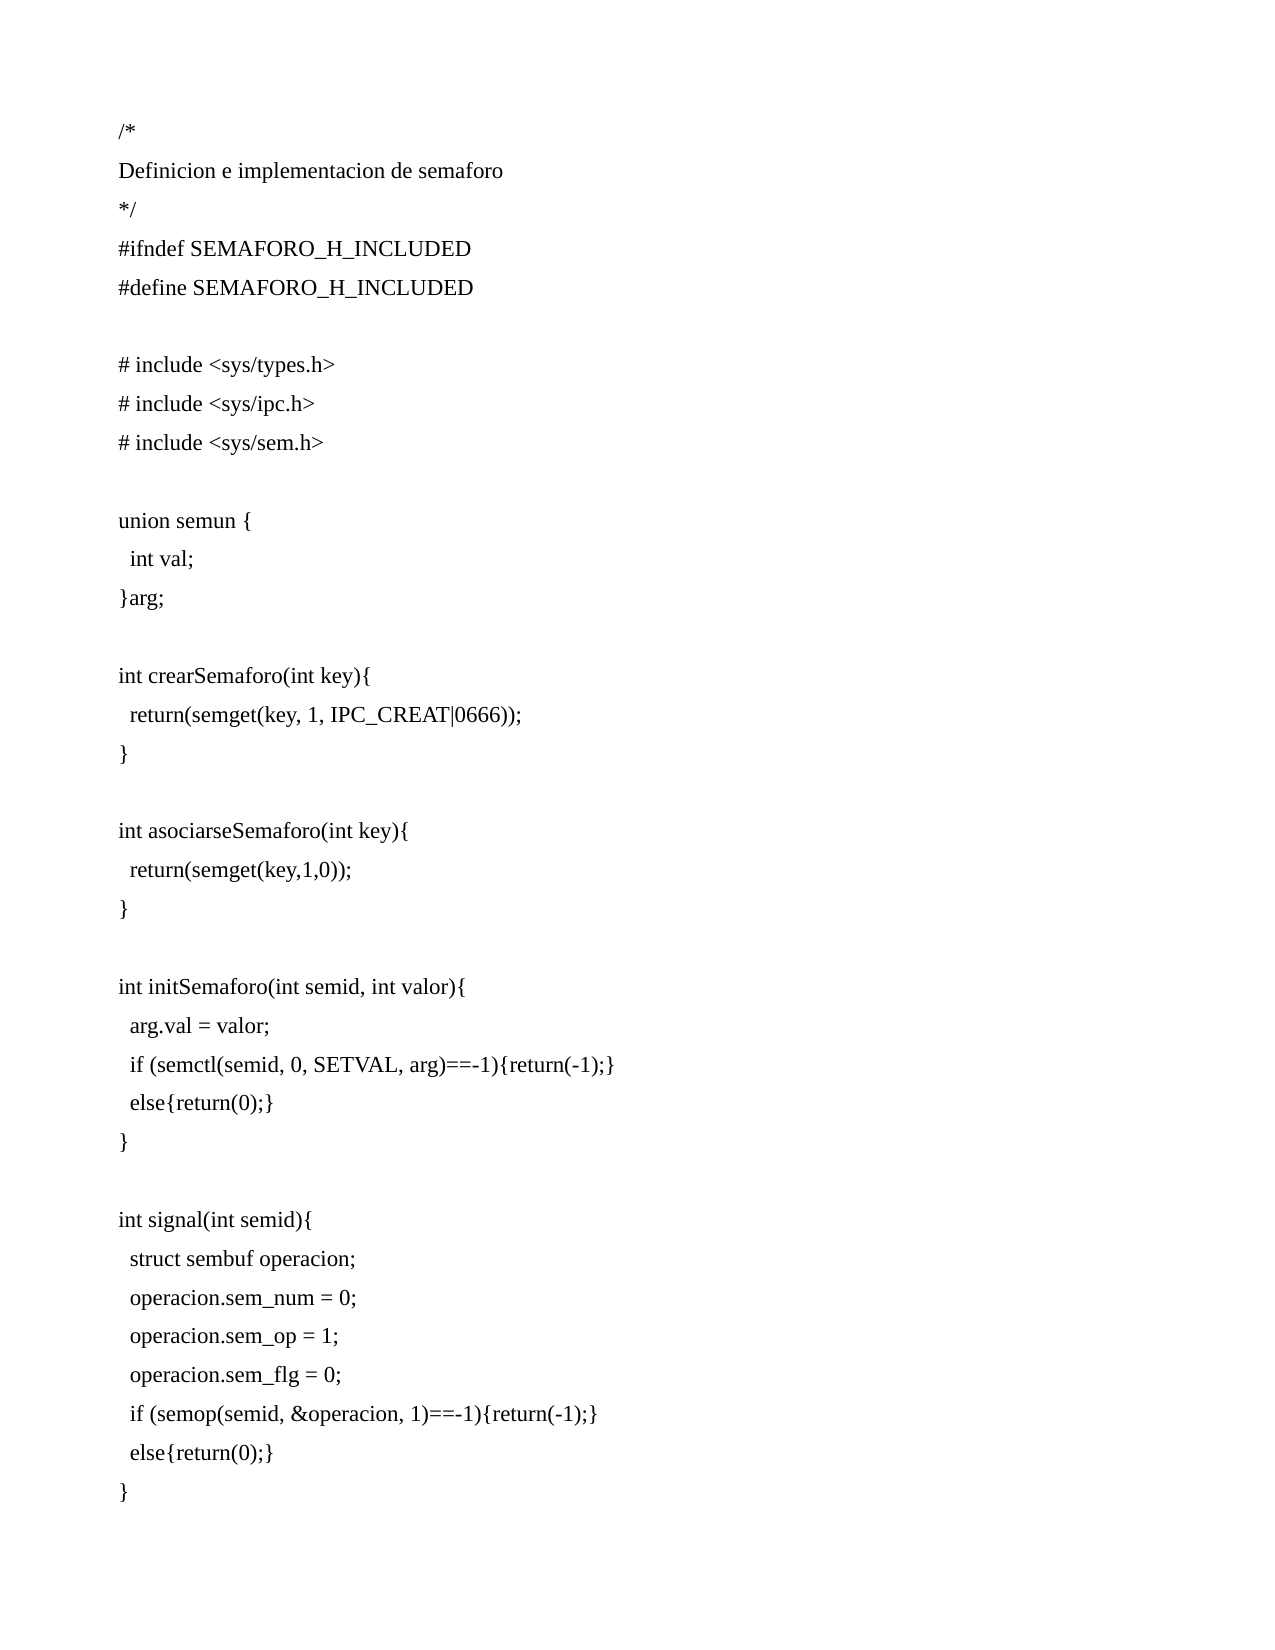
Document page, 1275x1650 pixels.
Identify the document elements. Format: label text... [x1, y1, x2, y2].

text }arg; [118, 584, 1157, 611]
text return(semget(key, 1, IPC_CREAT|0666)); [118, 701, 1157, 727]
text */ [118, 196, 1157, 222]
text int val; [118, 546, 1157, 572]
text operacion.sem_flg = 0; [118, 1361, 1157, 1388]
text Definicion e implementacion de semaforo [118, 157, 1157, 183]
text return(semget(key,1,0)); [118, 856, 1157, 883]
text # include <sys/types.h> [118, 351, 1157, 378]
text } [118, 1128, 1157, 1155]
text # include <sys/ipc.h> [118, 390, 1157, 416]
text } [118, 895, 1157, 922]
text int crearSemaforo(int key){ [118, 662, 1157, 688]
text else{return(0);} [118, 1089, 1157, 1116]
text #define SEMAFORO_H_INCLUDED [118, 273, 1157, 300]
text int asociarseSemaforo(int key){ [118, 817, 1157, 844]
text else{return(0);} [118, 1439, 1157, 1466]
text operacion.sem_num = 0; [118, 1284, 1157, 1310]
text } [118, 740, 1157, 766]
text /* [118, 118, 1157, 144]
text } [118, 1478, 1157, 1504]
text union semun { [118, 507, 1157, 533]
text if (semctl(semid, 0, SETVAL, arg)==-1){return(-1);} [118, 1051, 1157, 1077]
text # include <sys/sem.h> [118, 429, 1157, 455]
text operacion.sem_op = 1; [118, 1323, 1157, 1349]
text if (semop(semid, &operacion, 1)==-1){return(-1);} [118, 1400, 1157, 1427]
text int signal(int semid){ [118, 1206, 1157, 1232]
text int initSemaforo(int semid, int valor){ [118, 973, 1157, 999]
text #ifndef SEMAFORO_H_INCLUDED [118, 235, 1157, 261]
text struct sembuf operacion; [118, 1245, 1157, 1271]
text arg.val = valor; [118, 1012, 1157, 1038]
